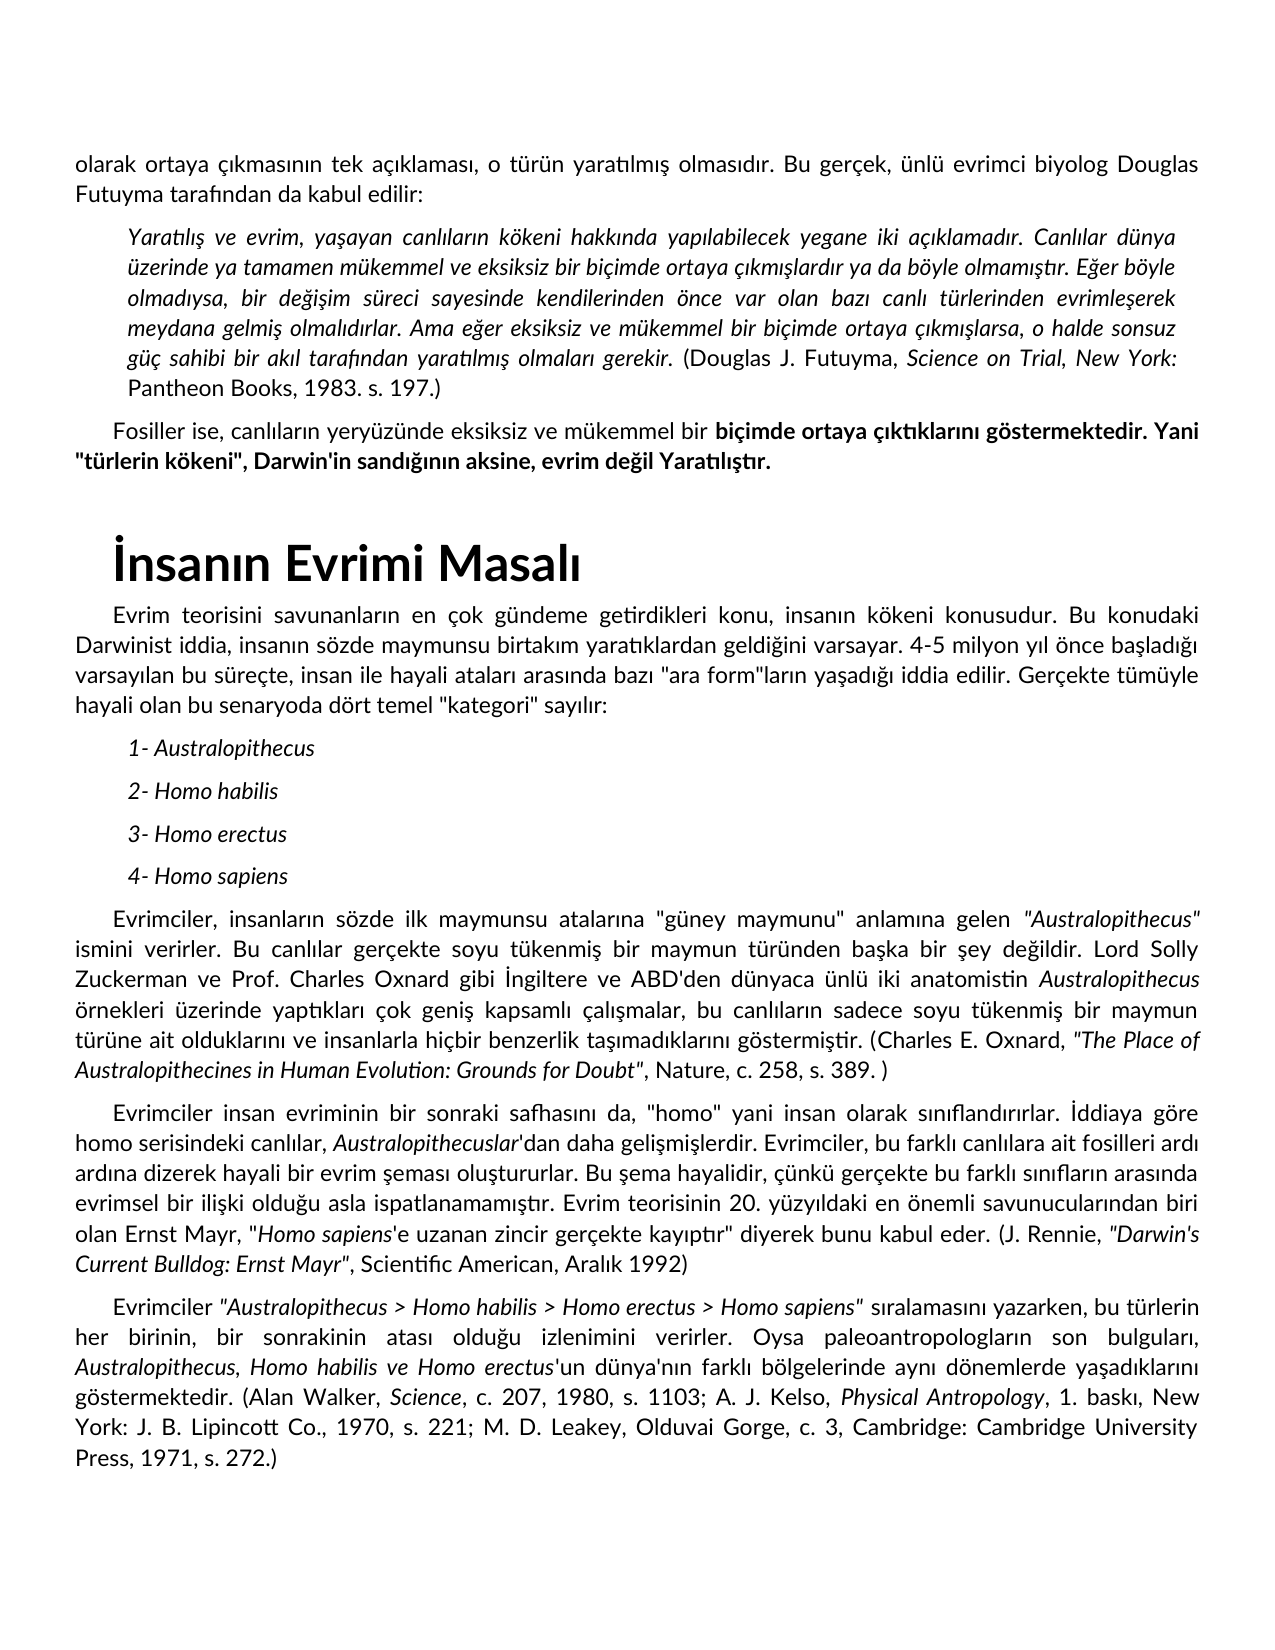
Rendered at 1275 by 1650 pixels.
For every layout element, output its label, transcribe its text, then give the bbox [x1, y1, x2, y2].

text Evrimciler "Australopithecus > Homo habilis > Homo erectus > Homo sapiens" sıralamasını yazarken, bu türlerin her birinin, bir sonrakinin atası olduğu izlenimini verirler. Oysa paleoantropologların son bulguları, Australopithecus, Homo habilis ve Homo erectus'un dünya'nın farklı bölgelerinde aynı dönemlerde yaşadıklarını göstermektedir. (Alan Walker, Science, c. 207, 1980, s. 1103; A. J. Kelso, Physical Antropology, 1. baskı, New York: J. B. Lipincott Co., 1970, s. 221; M. D. Leakey, Olduvai Gorge, c. 3, Cambridge: Cambridge University Press, 1971, s. 272.) [75, 1292, 1200, 1471]
text 2- Homo habilis [127, 777, 1177, 804]
text 4- Homo sapiens [127, 862, 1177, 889]
text 3- Homo erectus [127, 819, 1177, 847]
text Yaratılış ve evrim, yaşayan canlıların kökeni hakkında yapılabilecek yegane iki açıklamadır. Canlılar dünya üzerinde ya tamamen mükemmel ve eksiksiz bir biçimde ortaya çıkmışlardır ya da böyle olmamıştır. Eğer böyle olmadıysa, bir değişim süreci sayesinde kendilerinden önce var olan bazı canlı türlerinden evrimleşerek meydana gelmiş olmalıdırlar. Ama eğer eksiksiz ve mükemmel bir biçimde ortaya çıkmışlarsa, o halde sonsuz güç sahibi bir akıl tarafından yaratılmış olmaları gerekir. (Douglas J. Futuyma, Science on Trial, New York: Pantheon Books, 1983. s. 197.) [127, 223, 1177, 401]
text olarak ortaya çıkmasının tek açıklaması, o türün yaratılmış olmasıdır. Bu gerçek, ünlü evrimci biyolog Douglas Futuyma tarafından da kabul edilir: [75, 150, 1200, 208]
text Fosiller ise, canlıların yeryüzünde eksiksiz ve mükemmel bir biçimde ortaya çıktıklarını göstermektedir. Yani "türlerin kökeni", Darwin'in sandığının aksine, evrim değil Yaratılıştır. [75, 417, 1200, 474]
text 1- Australopithecus [127, 734, 1177, 761]
text Evrim teorisini savunanların en çok gündeme getirdikleri konu, insanın kökeni konusudur. Bu konudaki Darwinist iddia, insanın sözde maymunsu birtakım yaratıklardan geldiğini varsayar. 4-5 milyon yıl önce başladığı varsayılan bu süreçte, insan ile hayali ataları arasında bazı "ara form"ların yaşadığı iddia edilir. Gerçekte tümüyle hayali olan bu senaryoda dört temel "kategori" sayılır: [75, 601, 1200, 719]
subtitle İnsanın Evrimi Masalı [112, 532, 1200, 592]
text Evrimciler insan evriminin bir sonraki safhasını da, "homo" yani insan olarak sınıflandırırlar. İddiaya göre homo serisindeki canlılar, Australopithecuslar'dan daha gelişmişlerdir. Evrimciler, bu farklı canlılara ait fosilleri ardı ardına dizerek hayali bir evrim şeması oluştururlar. Bu şema hayalidir, çünkü gerçekte bu farklı sınıfların arasında evrimsel bir ilişki olduğu asla ispatlanamamıştır. Evrim teorisinin 20. yüzyıldaki en önemli savunucularından biri olan Ernst Mayr, "Homo sapiens'e uzanan zincir gerçekte kayıptır" diyerek bunu kabul eder. (J. Rennie, "Darwin's Current Bulldog: Ernst Mayr", Scientific American, Aralık 1992) [75, 1098, 1200, 1277]
text Evrimciler, insanların sözde ilk maymunsu atalarına "güney maymunu" anlamına gelen "Australopithecus" ismini verirler. Bu canlılar gerçekte soyu tükenmiş bir maymun türünden başka bir şey değildir. Lord Solly Zuckerman ve Prof. Charles Oxnard gibi İngiltere ve ABD'den dünyaca ünlü iki anatomistin Australopithecus örnekleri üzerinde yaptıkları çok geniş kapsamlı çalışmalar, bu canlıların sadece soyu tükenmiş bir maymun türüne ait olduklarını ve insanlarla hiçbir benzerlik taşımadıklarını göstermiştir. (Charles E. Oxnard, "The Place of Australopithecines in Human Evolution: Grounds for Doubt", Nature, c. 258, s. 389. ) [75, 905, 1200, 1083]
